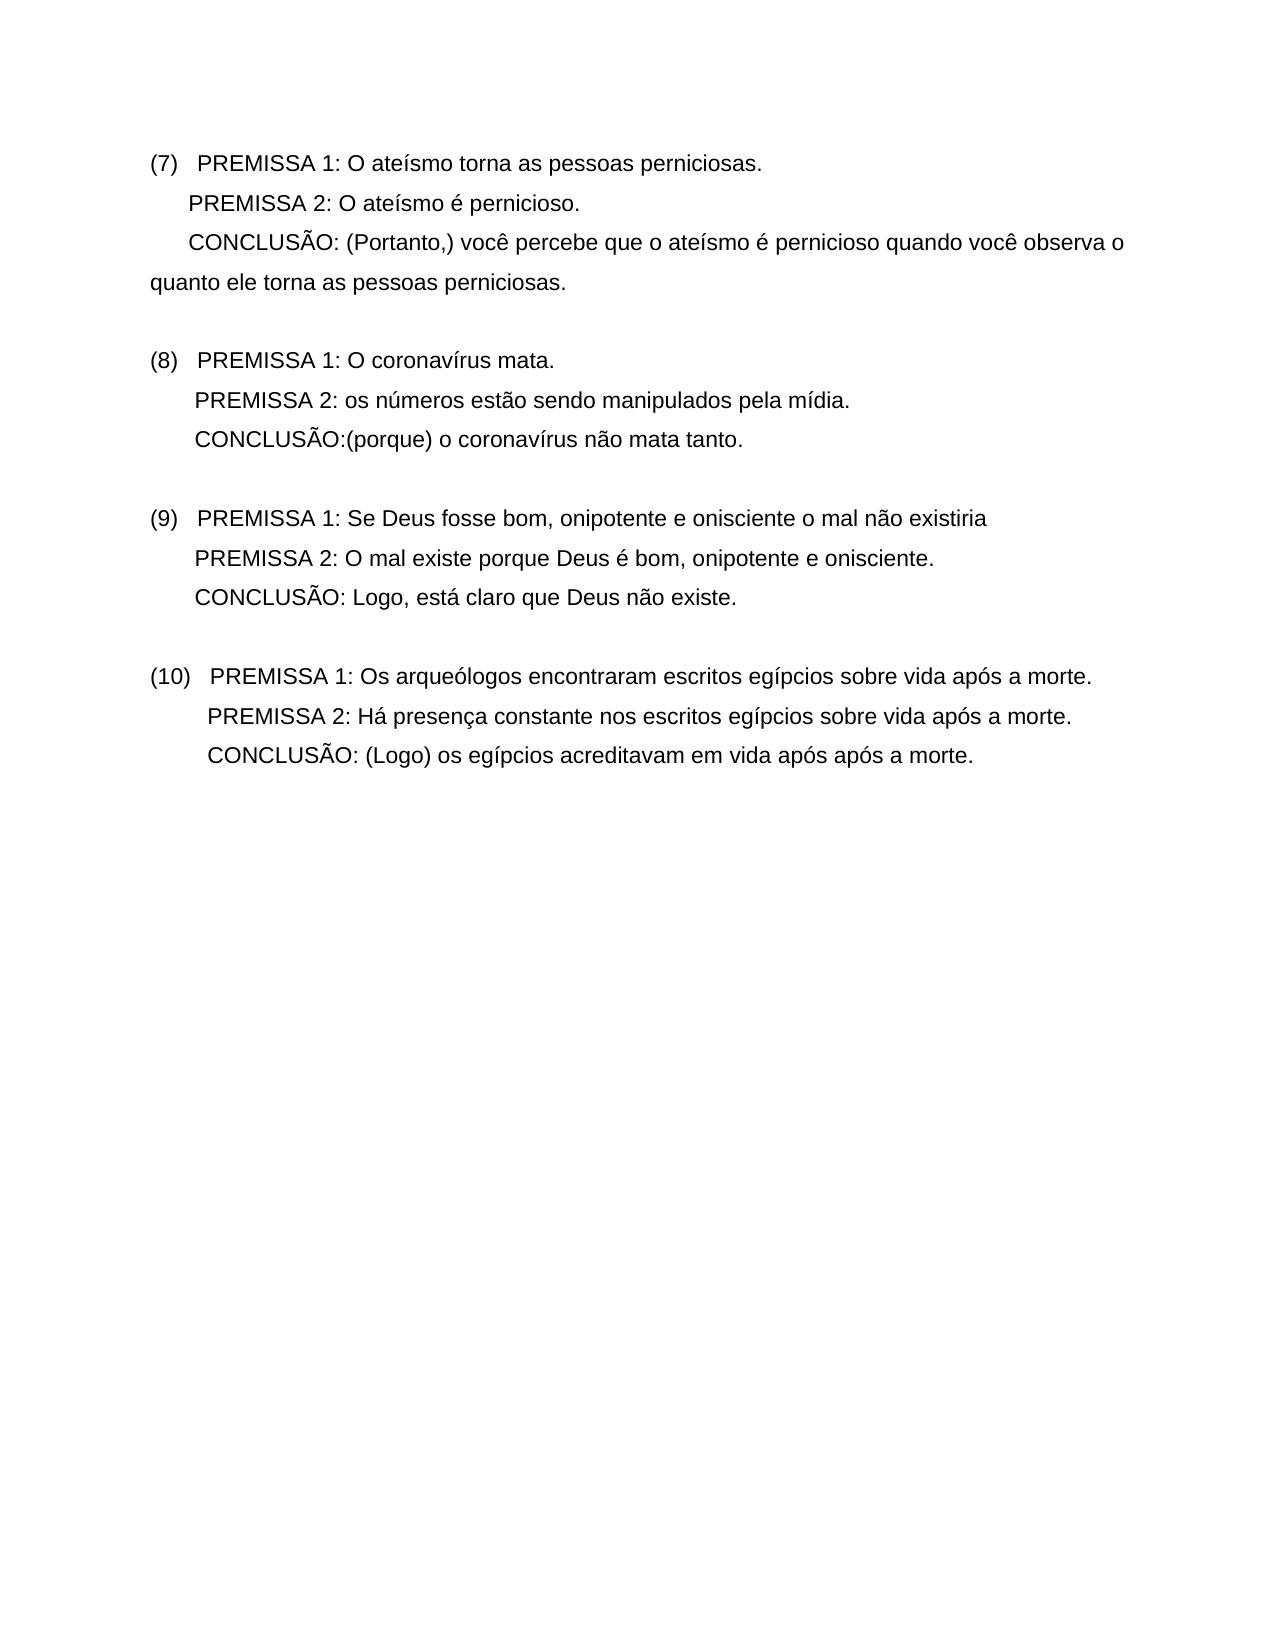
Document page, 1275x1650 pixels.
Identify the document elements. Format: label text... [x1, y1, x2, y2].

text (10) PREMISSA 1: Os arqueólogos encontraram escritos egípcios sobre vida após a morte. [150, 663, 1125, 689]
text PREMISSA 2: Há presença constante nos escritos egípcios sobre vida após a morte. [150, 703, 1125, 729]
text PREMISSA 2: os números estão sendo manipulados pela mídia. [150, 387, 1125, 413]
text CONCLUSÃO: (Portanto,) você percebe que o ateísmo é pernicioso quando você observa o quanto ele torna as pessoas perniciosas. [150, 229, 1125, 295]
text PREMISSA 2: O mal existe porque Deus é bom, onipotente e onisciente. [150, 545, 1125, 571]
text (9) PREMISSA 1: Se Deus fosse bom, onipotente e onisciente o mal não existiria [150, 505, 1125, 532]
text CONCLUSÃO: Logo, está claro que Deus não existe. [150, 584, 1125, 611]
text (8) PREMISSA 1: O coronavírus mata. [150, 347, 1125, 374]
text CONCLUSÃO: (Logo) os egípcios acreditavam em vida após após a morte. [150, 742, 1125, 768]
text PREMISSA 2: O ateísmo é pernicioso. [150, 189, 1125, 216]
text CONCLUSÃO:(porque) o coronavírus não mata tanto. [150, 426, 1125, 453]
text (7) PREMISSA 1: O ateísmo torna as pessoas perniciosas. [150, 150, 1125, 176]
